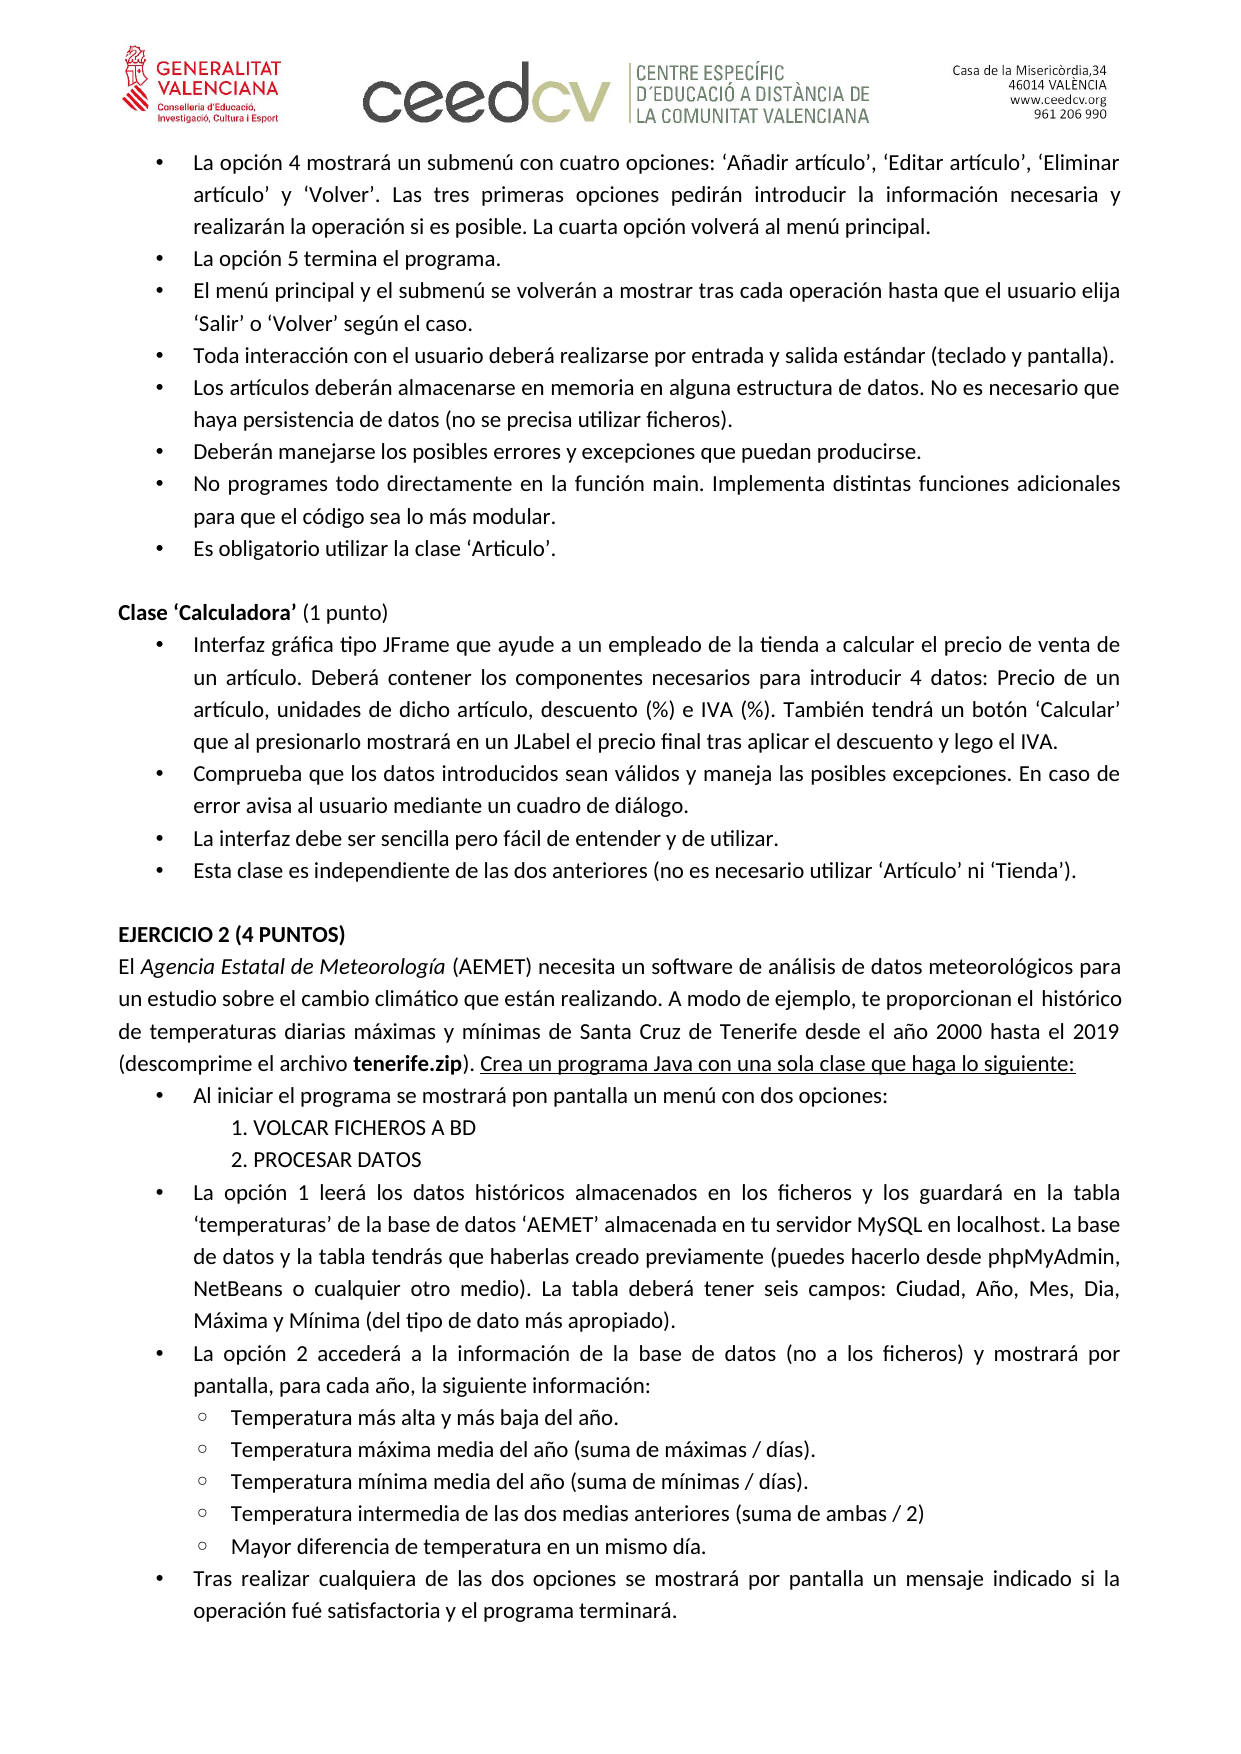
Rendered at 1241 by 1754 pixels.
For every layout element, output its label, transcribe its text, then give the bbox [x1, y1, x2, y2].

list 1. VOLCAR FICHEROS A BD [193, 1113, 1122, 1141]
list Esta clase es independiente de las dos anteriores (no es necesario utilizar ‘Artículo’ ni ‘Tienda’). [156, 856, 1122, 884]
list Tras realizar cualquiera de las dos opciones se mostrará por pantalla un mensaje indicado si la operación fué satisfactoria y el programa terminará. [156, 1564, 1122, 1624]
list Temperatura mínima media del año (suma de mínimas / días). [193, 1467, 1122, 1495]
text Clase ‘Calculadora’ (1 punto) [118, 598, 1122, 626]
list La opción 5 termina el programa. [156, 244, 1122, 272]
list Interfaz gráfica tipo JFrame que ayude a un empleado de la tienda a calcular el precio de venta de un artículo. Deberá contener los componentes necesarios para introducir 4 datos: Precio de un artículo, unidades de dicho artículo, descuento (%) e IVA (%). También tendrá un botón ‘Calcular’ que al presionarlo mostrará en un JLabel el precio final tras aplicar el descuento y lego el IVA. [156, 631, 1122, 755]
picture [106, 21, 1129, 137]
list Mayor diferencia de temperatura en un mismo día. [193, 1532, 1122, 1560]
list Los artículos deberán almacenarse en memoria en alguna estructura de datos. No es necesario que haya persistencia de datos (no se precisa utilizar ficheros). [156, 373, 1122, 433]
list Comprueba que los datos introducidos sean válidos y maneja las posibles excepciones. En caso de error avisa al usuario mediante un cuadro de diálogo. [156, 759, 1122, 819]
text El Agencia Estatal de Meteorología (AEMET) necesita un software de análisis de datos meteorológicos para un estudio sobre el cambio climático que están realizando. A modo de ejemplo, te proporcionan el histórico de temperaturas diarias máximas y mínimas de Santa Cruz de Tenerife desde el año 2000 hasta el 2019 (descomprime el archivo tenerife.zip). Crea un programa Java con una sola clase que haga lo siguiente: [118, 952, 1122, 1077]
list Al iniciar el programa se mostrará pon pantalla un menú con dos opciones: [156, 1081, 1122, 1109]
list La opción 1 leerá los datos históricos almacenados en los ficheros y los guardará en la tabla ‘temperaturas’ de la base de datos ‘AEMET’ almacenada en tu servidor MySQL en localhost. La base de datos y la tabla tendrás que haberlas creado previamente (puedes hacerlo desde phpMyAdmin, NetBeans o cualquier otro medio). La tabla deberá tener seis campos: Ciudad, Año, Mes, Dia, Máxima y Mínima (del tipo de dato más apropiado). [156, 1178, 1122, 1334]
list Toda interacción con el usuario deberá realizarse por entrada y salida estándar (teclado y pantalla). [156, 341, 1122, 369]
list La opción 4 mostrará un submenú con cuatro opciones: ‘Añadir artículo’, ‘Editar artículo’, ‘Eliminar artículo’ y ‘Volver’. Las tres primeras opciones pedirán introducir la información necesaria y realizarán la operación si es posible. La cuarta opción volverá al menú principal. [156, 148, 1122, 240]
list La interfaz debe ser sencilla pero fácil de entender y de utilizar. [156, 824, 1122, 852]
list Deberán manejarse los posibles errores y excepciones que puedan producirse. [156, 437, 1122, 465]
list El menú principal y el submenú se volverán a mostrar tras cada operación hasta que el usuario elija ‘Salir’ o ‘Volver’ según el caso. [156, 276, 1122, 337]
list Es obligatorio utilizar la clase ‘Articulo’. [156, 534, 1122, 562]
list No programes todo directamente en la función main. Implementa distintas funciones adicionales para que el código sea lo más modular. [156, 469, 1122, 530]
text EJERCICIO 2 (4 PUNTOS) [118, 920, 1122, 948]
list Temperatura máxima media del año (suma de máximas / días). [193, 1435, 1122, 1463]
list Temperatura más alta y más baja del año. [193, 1403, 1122, 1431]
list Temperatura intermedia de las dos medias anteriores (suma de ambas / 2) [193, 1499, 1122, 1528]
list 2. PROCESAR DATOS [193, 1146, 1122, 1173]
list La opción 2 accederá a la información de la base de datos (no a los ficheros) y mostrará por pantalla, para cada año, la siguiente información: [156, 1339, 1122, 1399]
